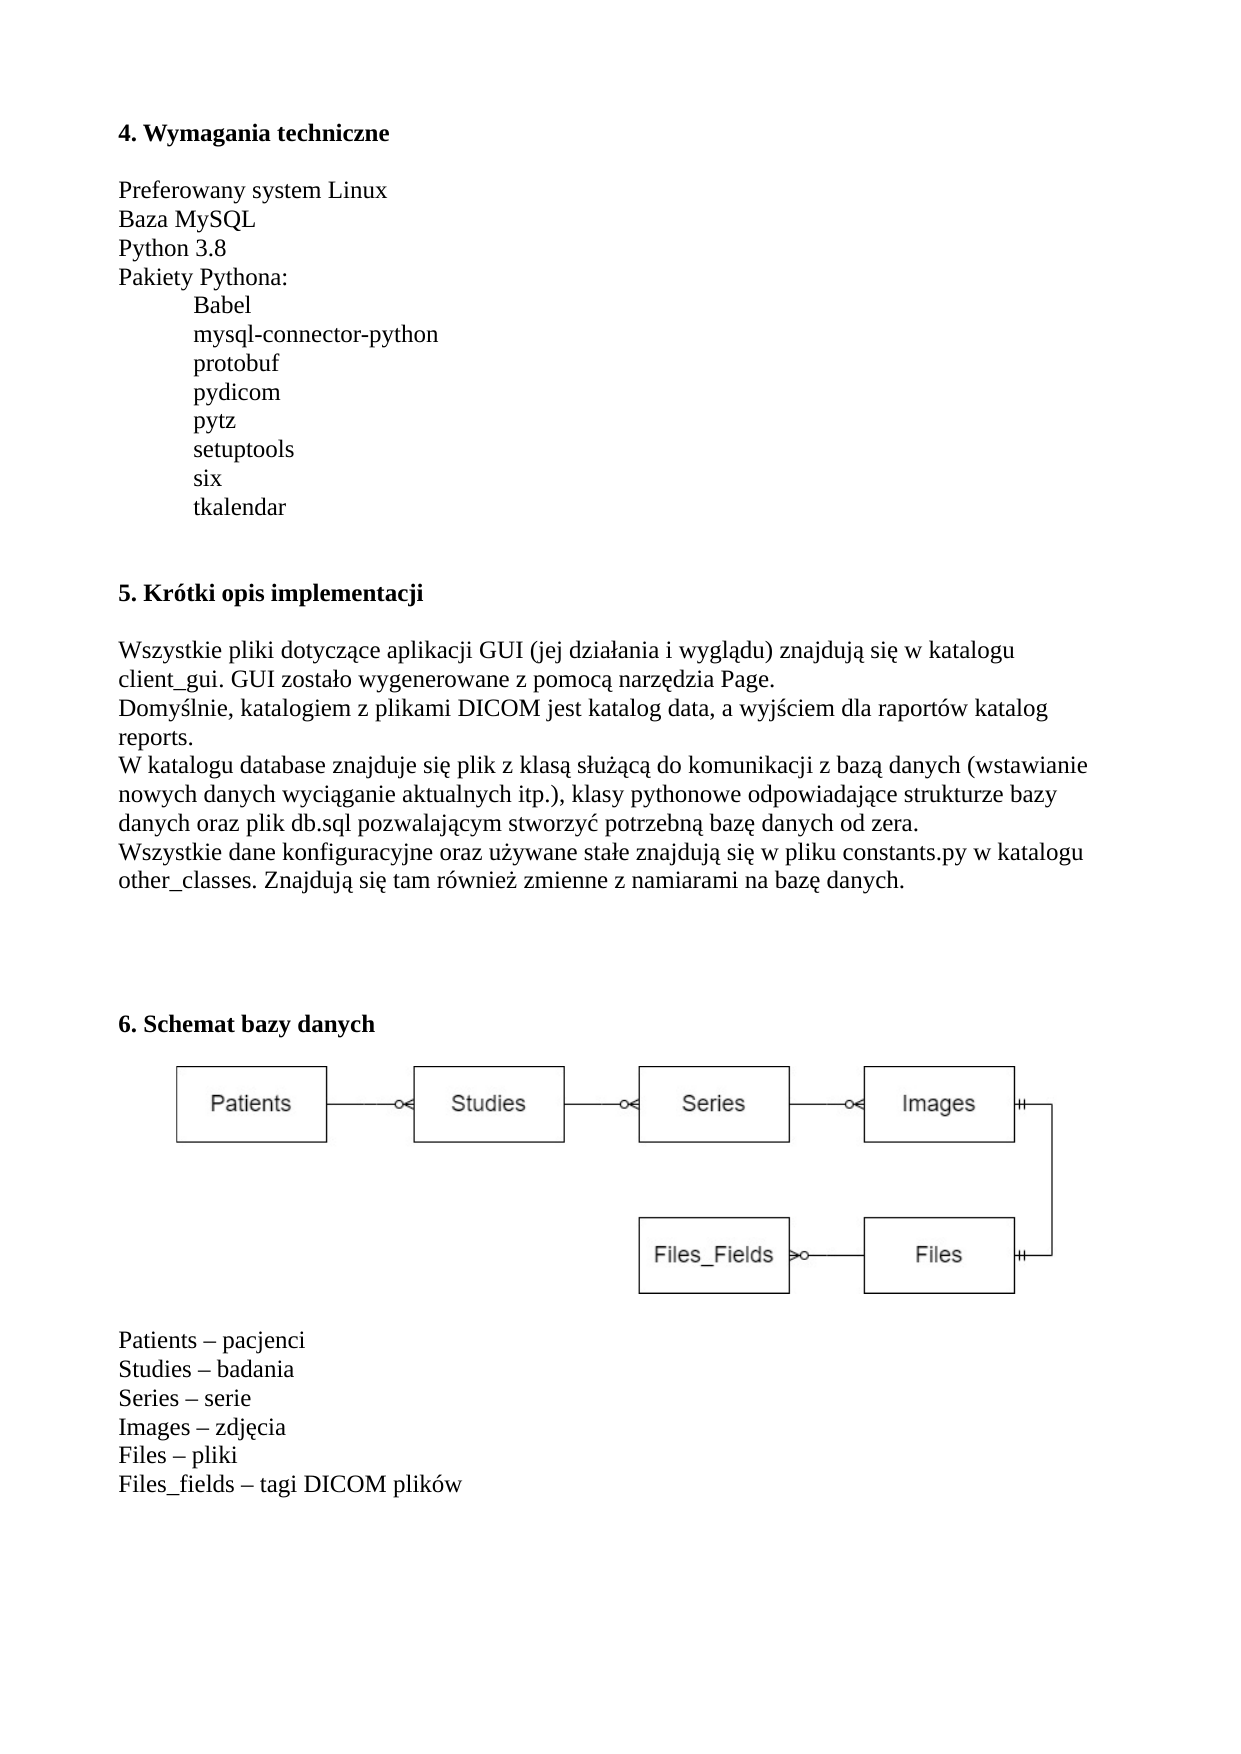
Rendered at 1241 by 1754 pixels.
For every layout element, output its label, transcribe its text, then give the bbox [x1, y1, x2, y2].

text 6. Schemat bazy danych [118, 1009, 1122, 1038]
text Files – pliki [118, 1441, 1122, 1469]
text protobuf [118, 348, 1122, 377]
text Python 3.8 [118, 233, 1122, 262]
text pytz [118, 406, 1122, 434]
text 4. Wymagania techniczne [118, 118, 1122, 147]
text Images – zdjęcia [118, 1412, 1122, 1441]
text setuptools [118, 434, 1122, 463]
text Domyślnie, katalogiem z plikami DICOM jest katalog data, a wyjściem dla raportów katalog reports. [118, 693, 1122, 751]
picture [176, 1066, 1064, 1294]
text Wszystkie pliki dotyczące aplikacji GUI (jej działania i wyglądu) znajdują się w katalogu client_gui. GUI zostało wygenerowane z pomocą narzędzia Page. [118, 636, 1122, 693]
text Studies – badania [118, 1354, 1122, 1383]
text Babel [118, 291, 1122, 319]
text Files_fields – tagi DICOM plików [118, 1469, 1122, 1498]
text Baza MySQL [118, 204, 1122, 233]
text tkalendar [118, 492, 1122, 521]
text six [118, 463, 1122, 492]
text pydicom [118, 377, 1122, 406]
text Wszystkie dane konfiguracyjne oraz używane stałe znajdują się w pliku constants.py w katalogu other_classes. Znajdują się tam również zmienne z namiarami na bazę danych. [118, 837, 1122, 894]
text W katalogu database znajduje się plik z klasą służącą do komunikacji z bazą danych (wstawianie nowych danych wyciąganie aktualnych itp.), klasy pythonowe odpowiadające strukturze bazy danych oraz plik db.sql pozwalającym stworzyć potrzebną bazę danych od zera. [118, 751, 1122, 837]
text 5. Krótki opis implementacji [118, 578, 1122, 607]
text Preferowany system Linux [118, 176, 1122, 204]
text mysql-connector-python [118, 319, 1122, 348]
text Patients – pacjenci [118, 1326, 1122, 1354]
text Series – serie [118, 1383, 1122, 1412]
text Pakiety Pythona: [118, 262, 1122, 291]
